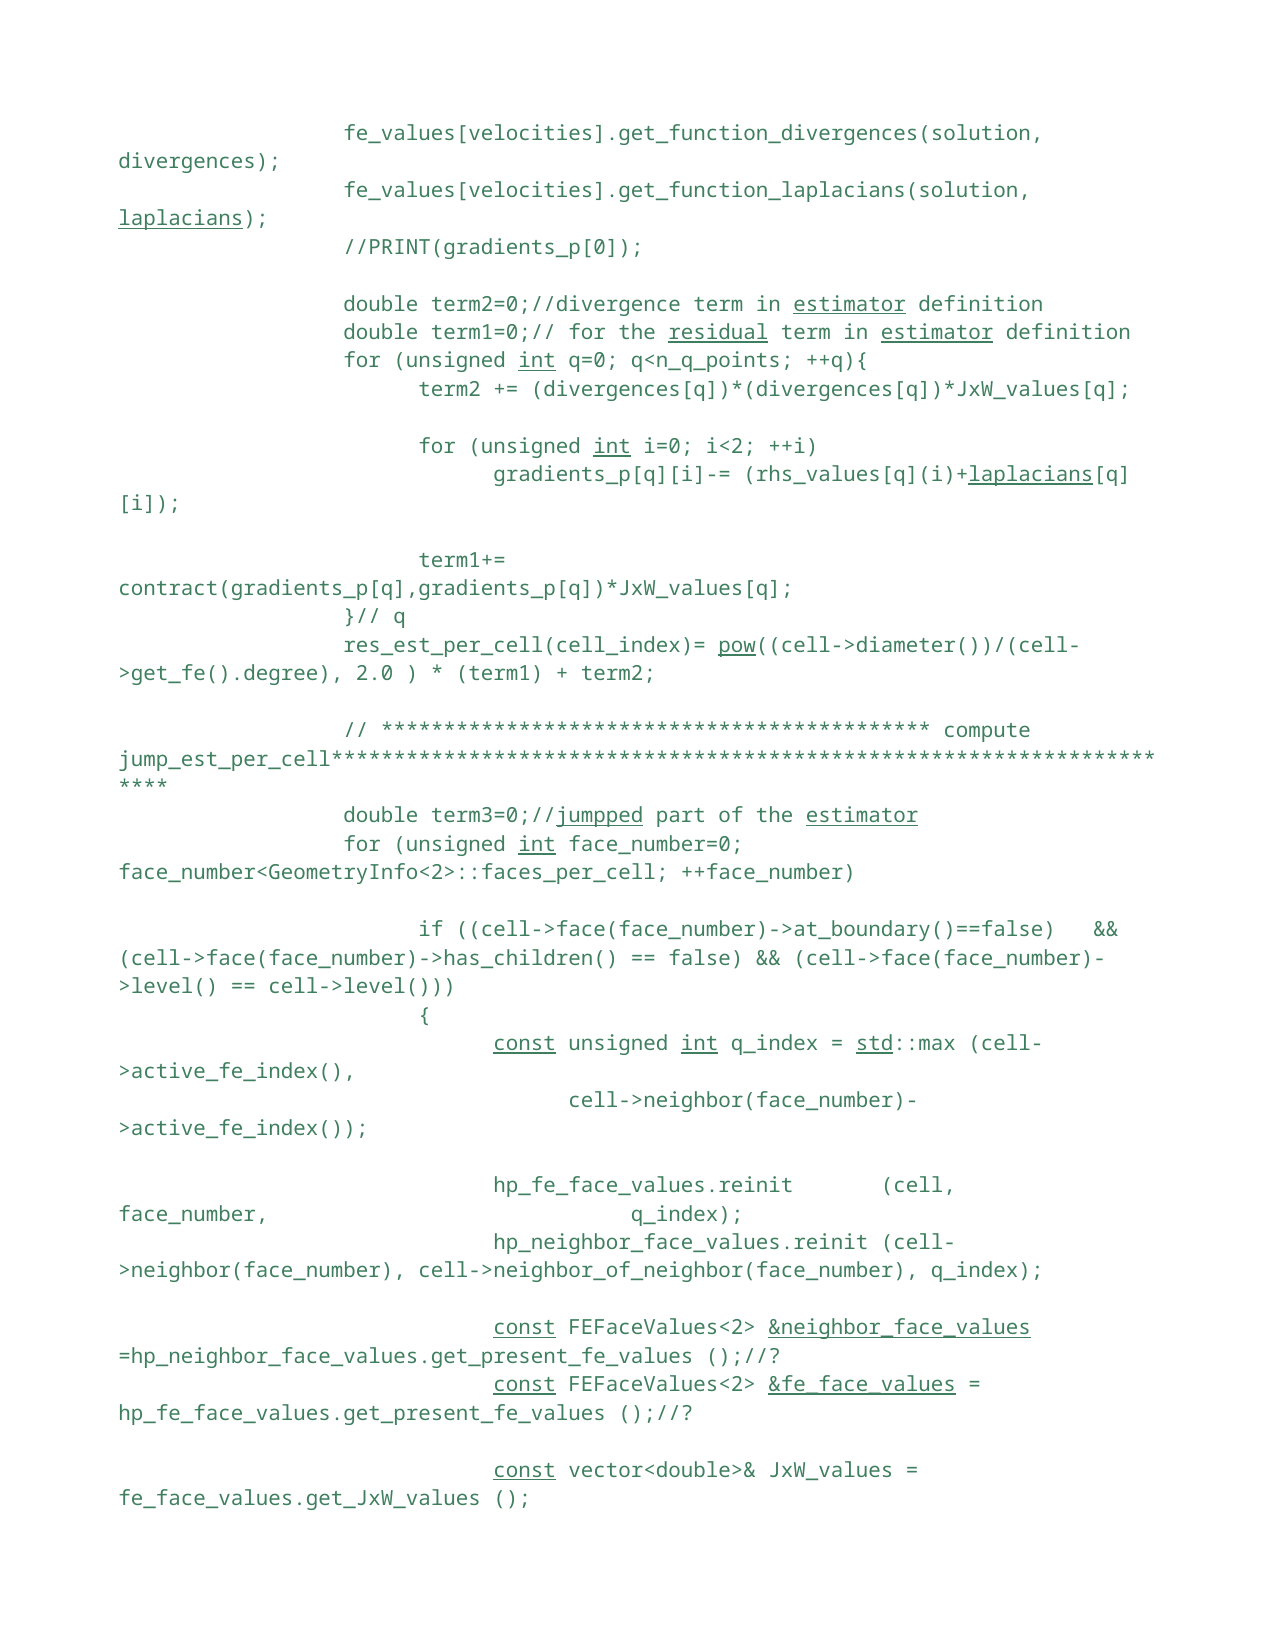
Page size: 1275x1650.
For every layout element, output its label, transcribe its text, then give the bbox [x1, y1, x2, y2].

text gradients_p[q][i]-= (rhs_values[q](i)+laplacians[q][i]); [118, 459, 1157, 516]
text for (unsigned int face_number=0; face_number<GeometryInfo<2>::faces_per_cell; ++face_number) [118, 829, 1157, 886]
text double term1=0;// for the residual term in estimator definition [118, 317, 1157, 346]
text fe_values[velocities].get_function_laplacians(solution, laplacians); [118, 175, 1157, 232]
text { [118, 1000, 1157, 1028]
text term2 += (divergences[q])*(divergences[q])*JxW_values[q]; [118, 374, 1157, 402]
text fe_values[velocities].get_function_divergences(solution, divergences); [118, 118, 1157, 175]
text hp_neighbor_face_values.reinit (cell->neighbor(face_number), cell->neighbor_of_neighbor(face_number), q_index); [118, 1227, 1157, 1284]
text hp_fe_face_values.reinit (cell, face_number, q_index); [118, 1170, 1157, 1227]
text const FEFaceValues<2> &neighbor_face_values =hp_neighbor_face_values.get_present_fe_values ();//? [118, 1312, 1157, 1369]
text for (unsigned int q=0; q<n_q_points; ++q){ [118, 346, 1157, 374]
text double term2=0;//divergence term in estimator definition [118, 289, 1157, 317]
text double term3=0;//jumpped part of the estimator [118, 801, 1157, 829]
text // ******************************************** compute jump_est_per_cell********************************************************************** [118, 715, 1157, 801]
text const vector<double>& JxW_values = fe_face_values.get_JxW_values (); [118, 1455, 1157, 1512]
text cell->neighbor(face_number)->active_fe_index()); [118, 1085, 1157, 1142]
text }// q [118, 602, 1157, 630]
text const FEFaceValues<2> &fe_face_values = hp_fe_face_values.get_present_fe_values ();//? [118, 1369, 1157, 1426]
text for (unsigned int i=0; i<2; ++i) [118, 431, 1157, 459]
text term1+= contract(gradients_p[q],gradients_p[q])*JxW_values[q]; [118, 545, 1157, 602]
text if ((cell->face(face_number)->at_boundary()==false) && (cell->face(face_number)->has_children() == false) && (cell->face(face_number)->level() == cell->level())) [118, 914, 1157, 1000]
text res_est_per_cell(cell_index)= pow((cell->diameter())/(cell->get_fe().degree), 2.0 ) * (term1) + term2; [118, 630, 1157, 687]
text //PRINT(gradients_p[0]); [118, 232, 1157, 260]
text const unsigned int q_index = std::max (cell->active_fe_index(), [118, 1028, 1157, 1085]
